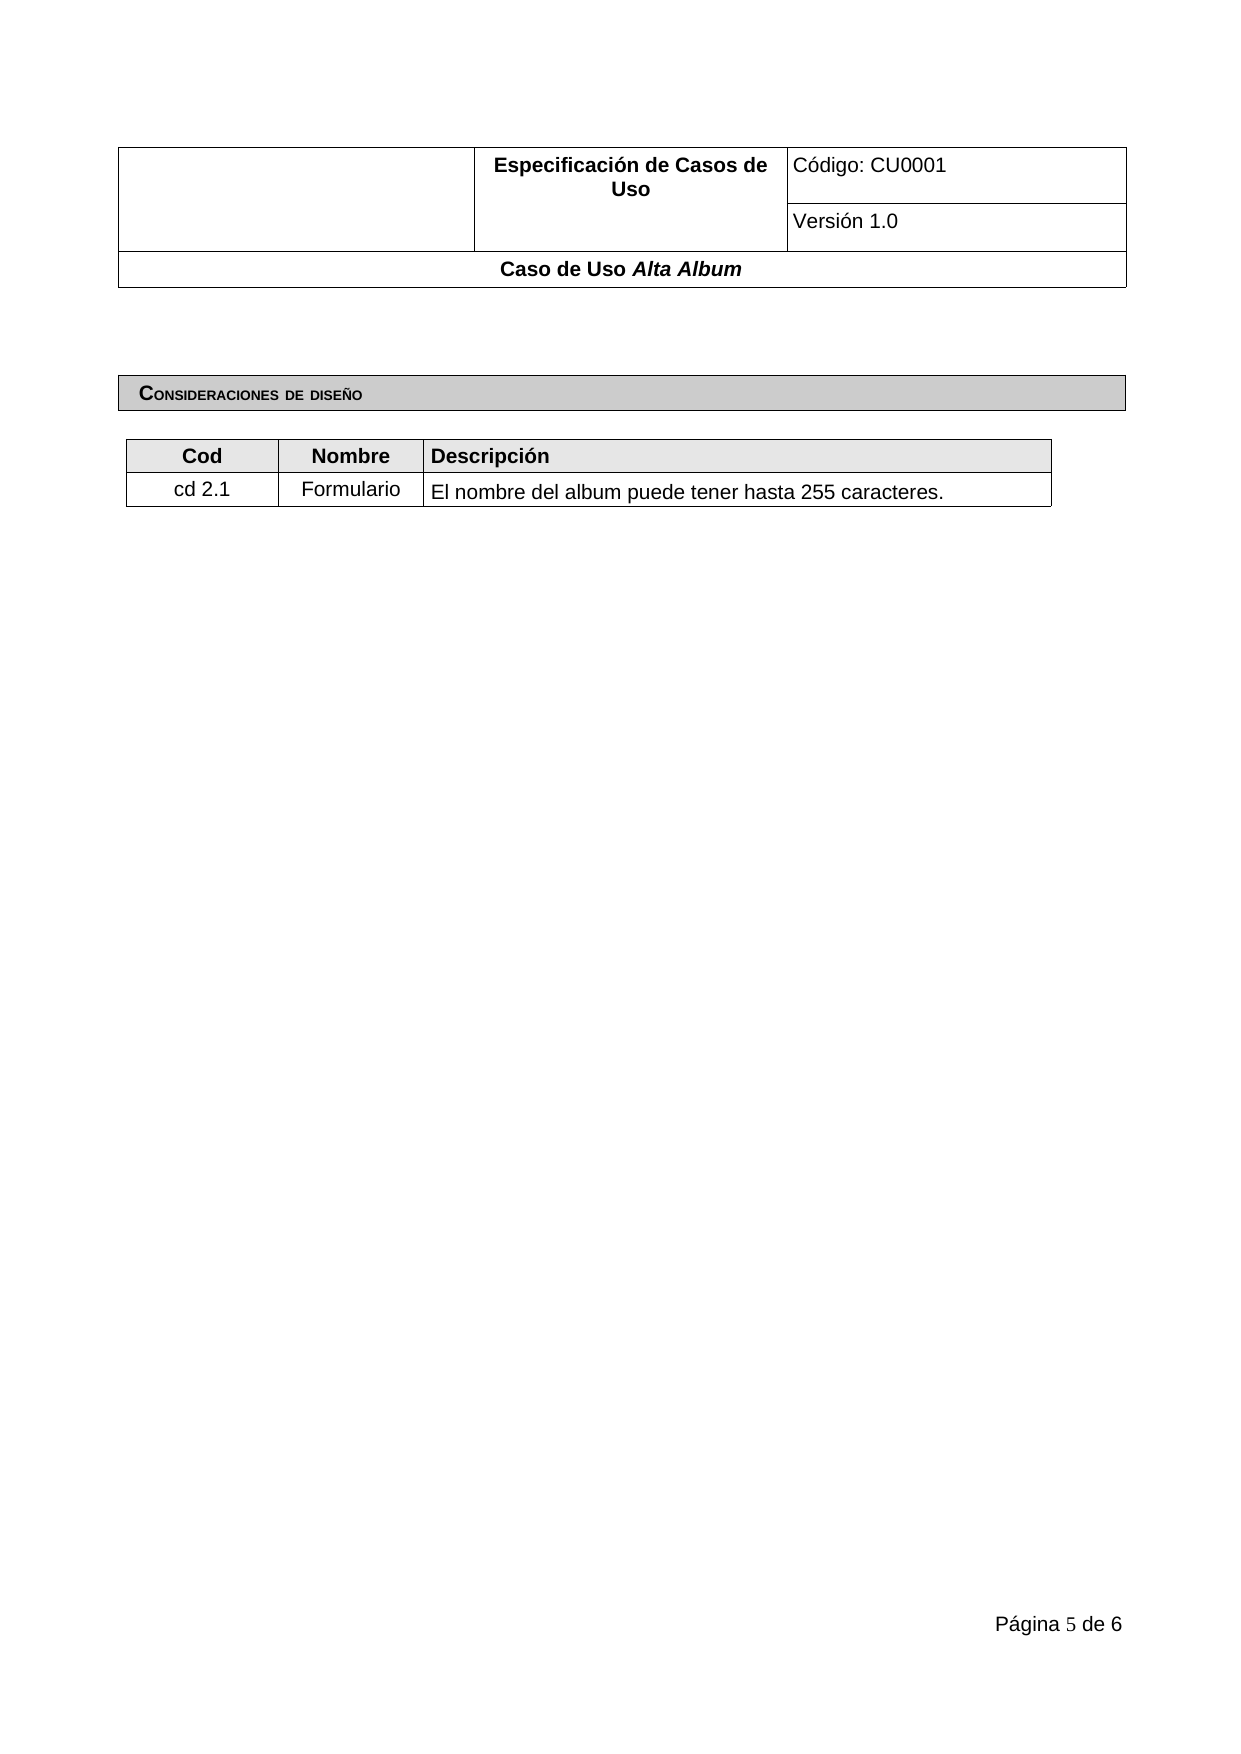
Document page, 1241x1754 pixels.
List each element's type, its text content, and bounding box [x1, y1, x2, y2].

table_header Cod [127, 440, 278, 472]
table_header Consideraciones de diseño [119, 376, 1125, 410]
table_cell El nombre del album puede tener hasta 255 caracteres. [424, 473, 1051, 506]
table_cell Formulario [279, 473, 423, 506]
table_header Descripción [424, 440, 1051, 472]
table_header Nombre [279, 440, 423, 472]
table_cell cd 2.1 [127, 473, 278, 506]
